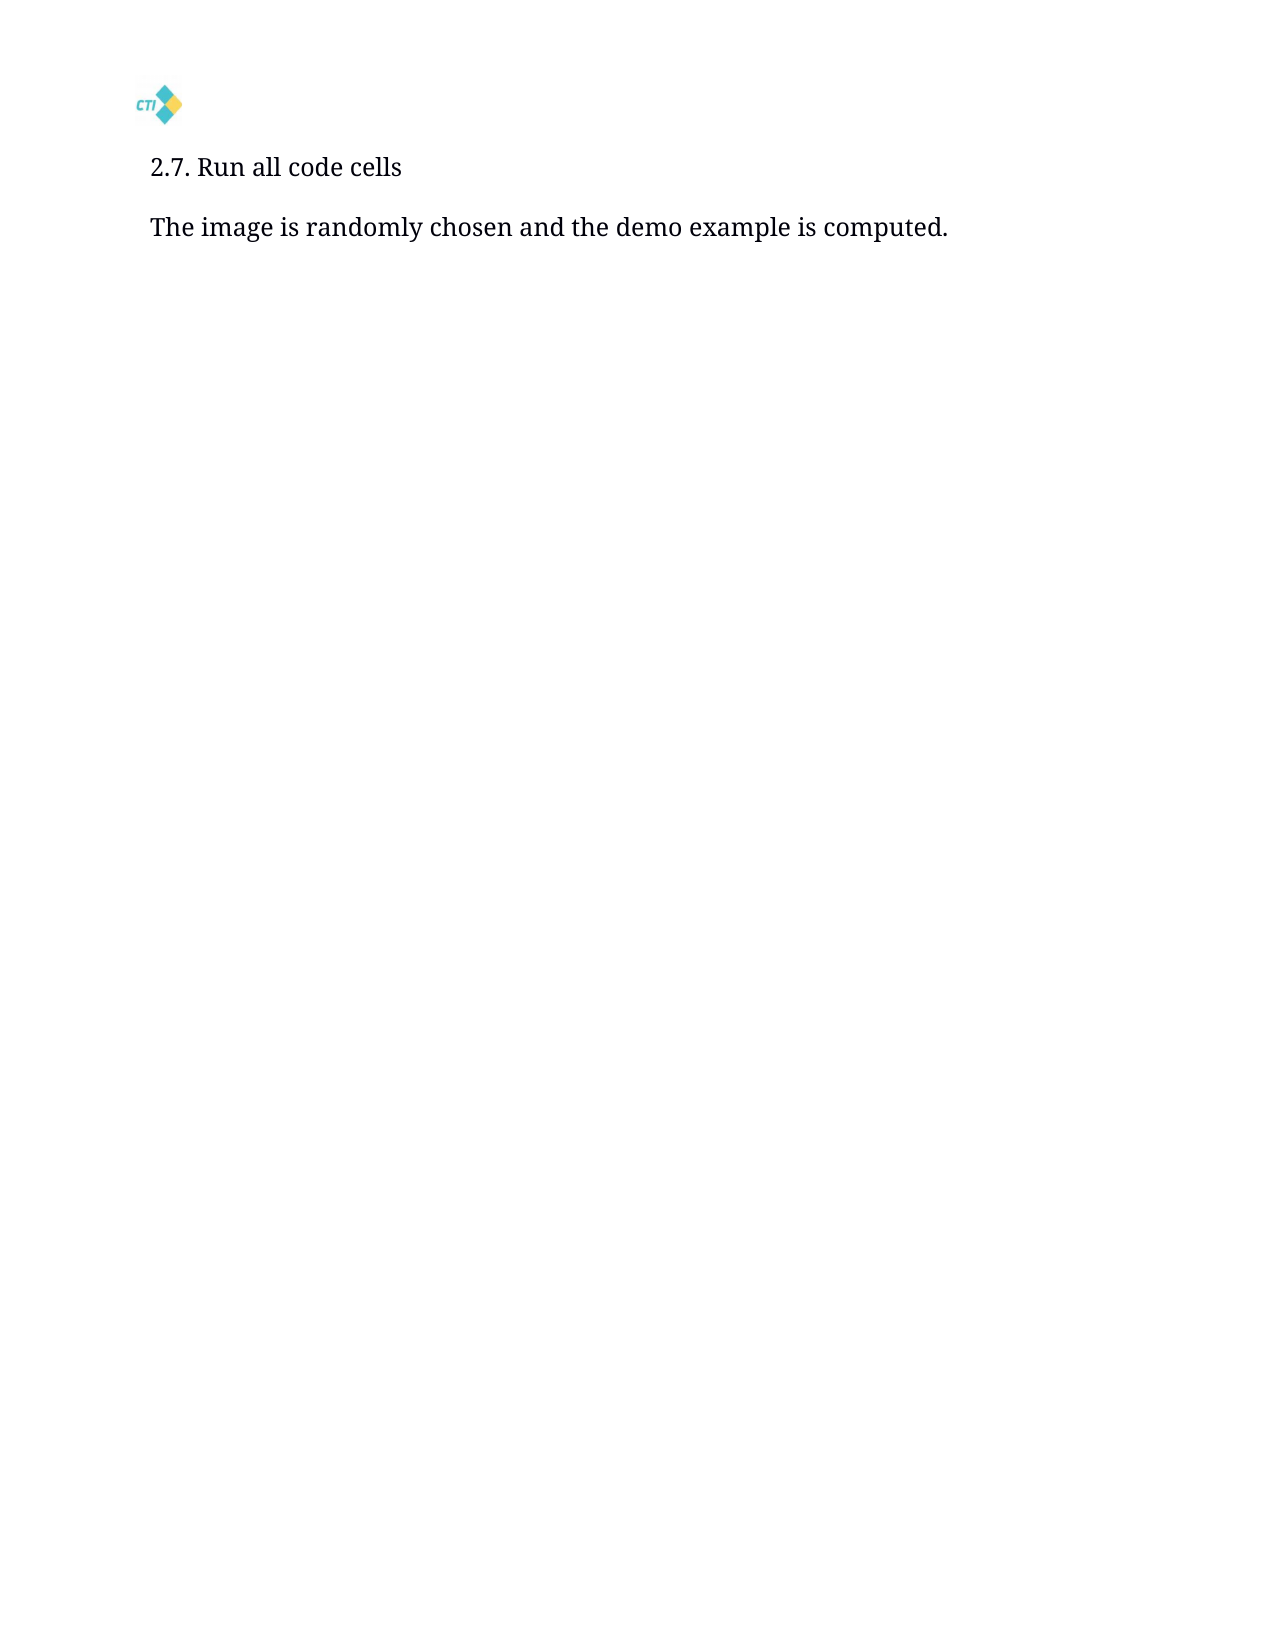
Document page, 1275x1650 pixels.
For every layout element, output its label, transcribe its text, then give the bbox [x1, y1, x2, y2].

subtitle 2.7. Run all code cells [150, 150, 1125, 184]
subtitle The image is randomly chosen and the demo example is computed. [150, 210, 1125, 244]
picture [134, 75, 183, 126]
